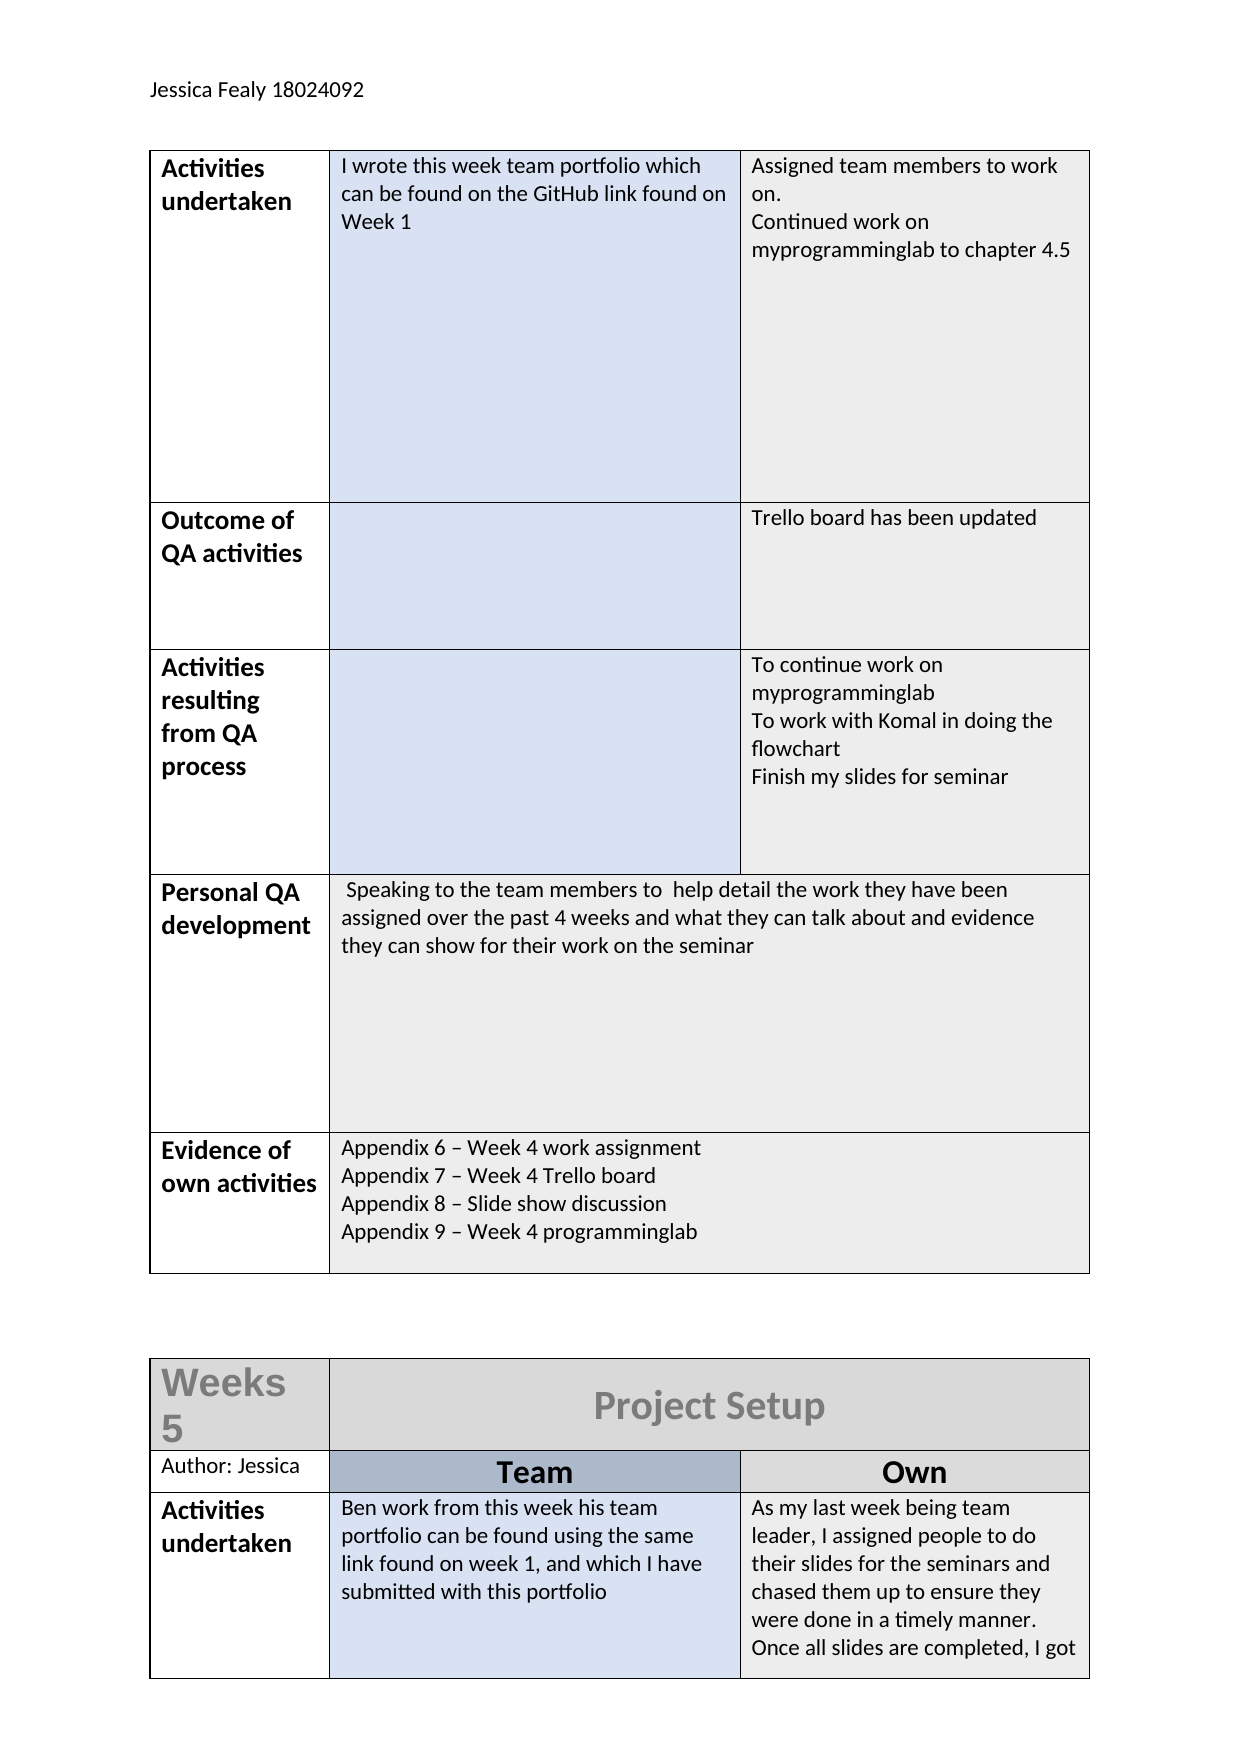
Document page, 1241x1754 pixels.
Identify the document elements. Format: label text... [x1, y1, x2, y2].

table_cell Personal QA development [151, 875, 329, 1132]
table_cell Speaking to the team members to help detail the work they have been assigned over the past 4 weeks and what they can talk about and evidence they can show for their work on the seminar [330, 875, 1089, 1132]
table_cell Author: Jessica [151, 1451, 329, 1492]
table_cell Own [741, 1451, 1089, 1492]
table_cell [330, 503, 740, 649]
table_header Weeks 5 [151, 1359, 329, 1450]
table_cell Ben work from this week his team portfolio can be found using the same link found on week 1, and which I have submitted with this portfolio [330, 1493, 740, 1678]
table_cell To continue work on myprogramminglab To work with Komal in doing the flowchart Finish my slides for seminar [741, 650, 1089, 874]
table_cell Activities resulting from QA process [151, 650, 329, 874]
table_cell Appendix 6 – Week 4 work assignment Appendix 7 – Week 4 Trello board Appendix 8 – Slide show discussion Appendix 9 – Week 4 programminglab [330, 1133, 1089, 1273]
table_cell Evidence of own activities [151, 1133, 329, 1273]
table_cell Activities undertaken [151, 1493, 329, 1678]
table_cell Activities undertaken [151, 151, 329, 502]
table_cell Assigned team members to work on. Continued work on myprogramminglab to chapter 4.5 [741, 151, 1089, 502]
table_cell Team [330, 1451, 740, 1492]
table_cell I wrote this week team portfolio which can be found on the GitHub link found on Week 1 [330, 151, 740, 502]
table_cell As my last week being team leader, I assigned people to do their slides for the seminars and chased them up to ensure they were done in a timely manner. Once all slides are completed, I got [741, 1493, 1089, 1678]
table_cell Outcome of QA activities [151, 503, 329, 649]
table_header Project Setup [330, 1359, 1089, 1450]
table_cell Trello board has been updated [741, 503, 1089, 649]
table_cell [330, 650, 740, 874]
